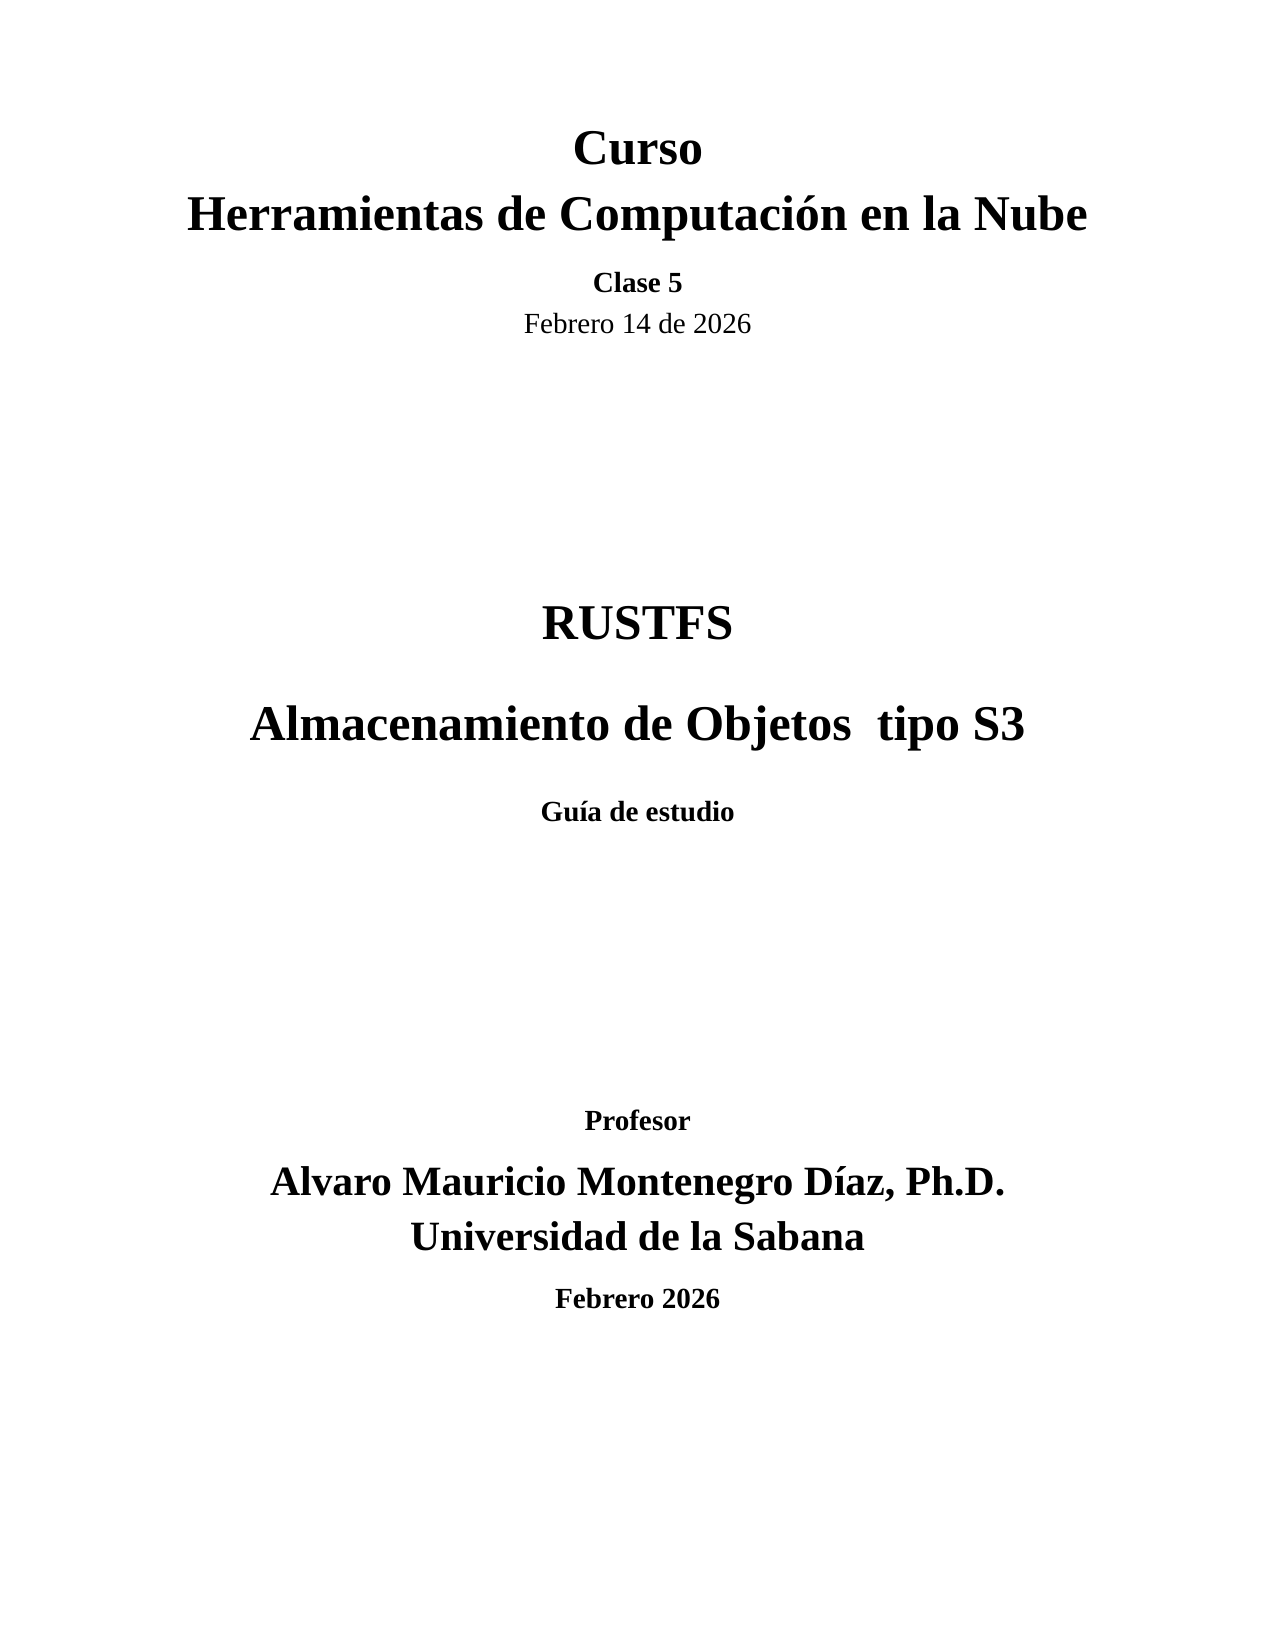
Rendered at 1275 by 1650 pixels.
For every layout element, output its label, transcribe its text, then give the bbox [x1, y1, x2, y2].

text Universidad de la Sabana [118, 1211, 1157, 1259]
text RUSTFS [118, 593, 1157, 650]
text Alvaro Mauricio Montenegro Díaz, Ph.D. [118, 1156, 1157, 1204]
text Profesor [118, 1103, 1157, 1136]
text Curso [118, 118, 1157, 176]
text Herramientas de Computación en la Nube [118, 184, 1157, 242]
text Febrero 2026 [118, 1281, 1157, 1314]
text Clase 5 [118, 265, 1157, 298]
text Guía de estudio [118, 794, 1157, 828]
text Almacenamiento de Objetos tipo S3 [118, 694, 1157, 751]
text Febrero 14 de 2026 [118, 306, 1157, 339]
